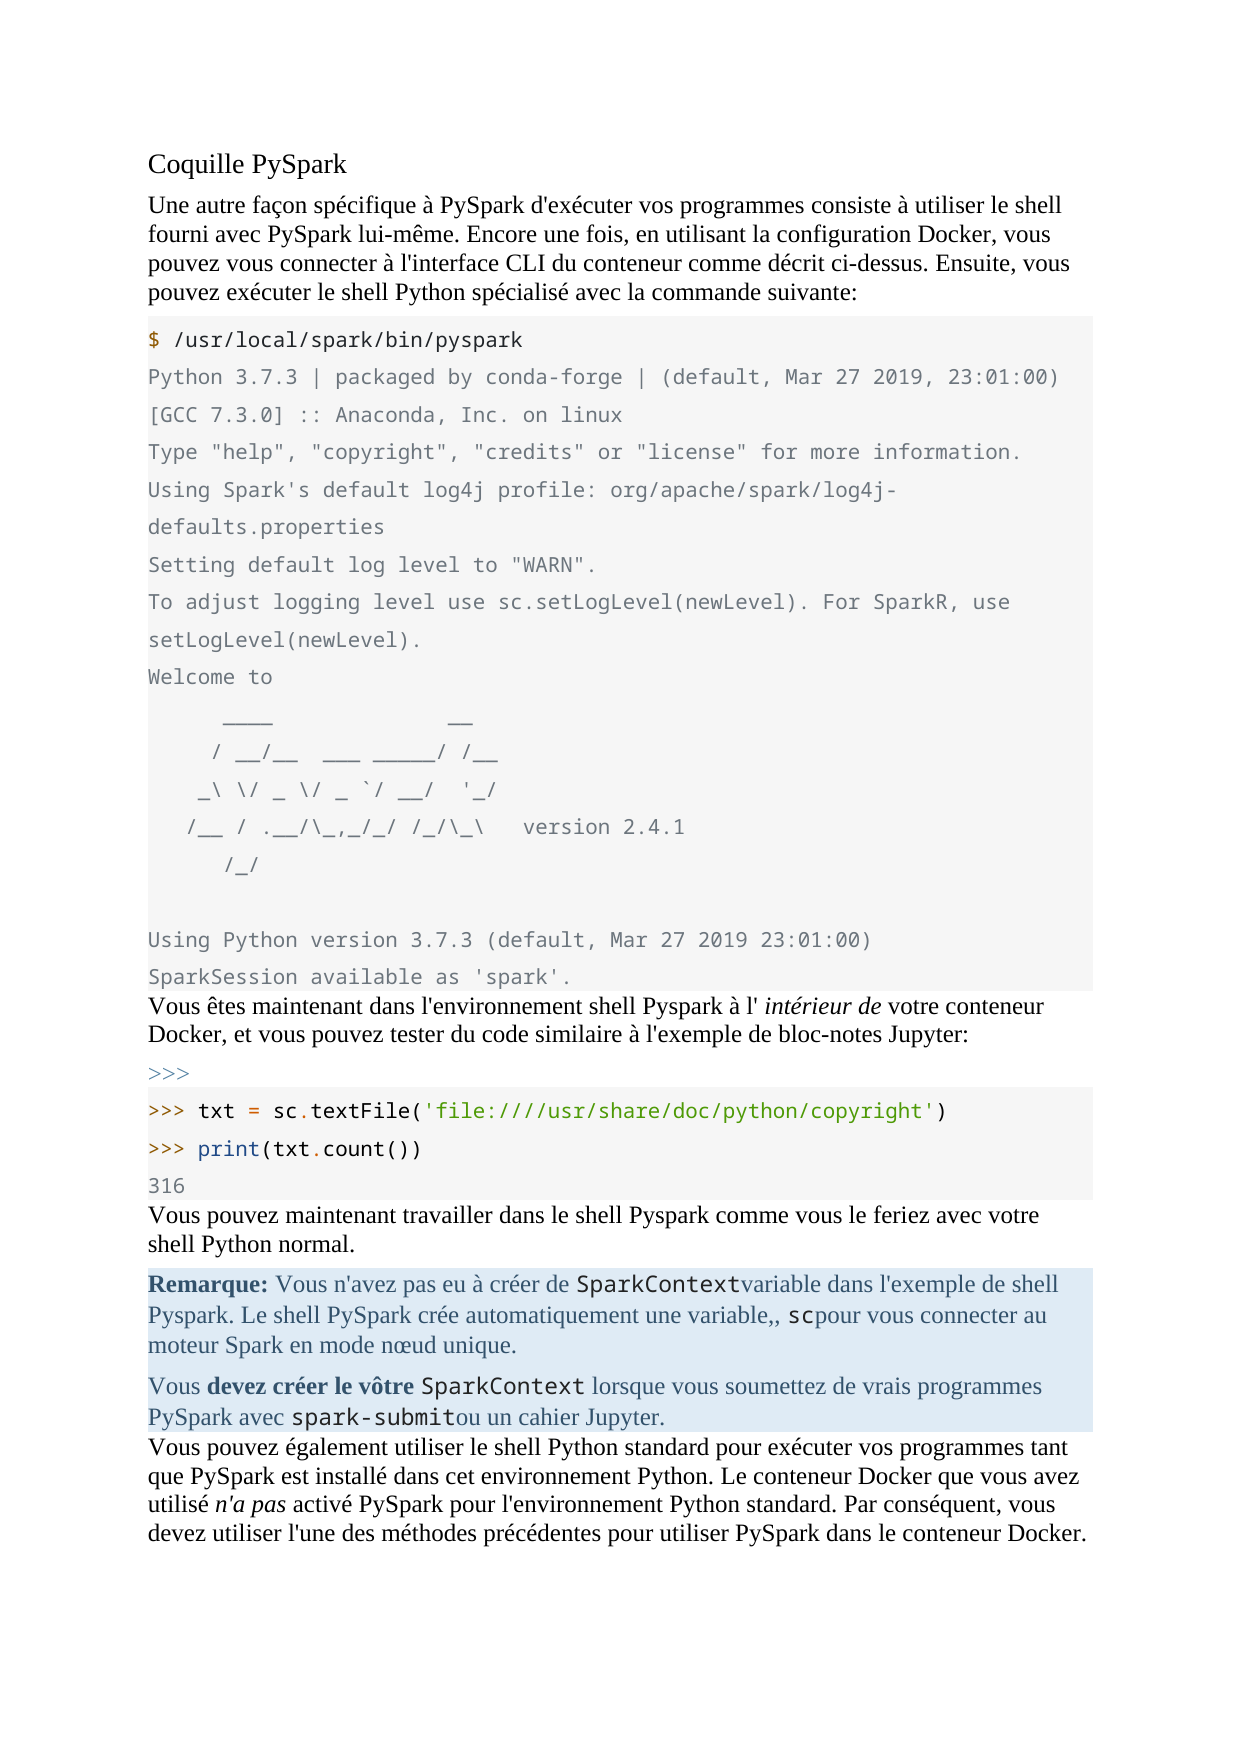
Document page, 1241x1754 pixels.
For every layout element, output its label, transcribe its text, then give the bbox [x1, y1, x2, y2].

text Welcome to [148, 653, 1093, 691]
text Using Spark's default log4j profile: org/apache/spark/log4j-defaults.properties [148, 466, 1093, 541]
text / __/__ ___ _____/ /__ [148, 728, 1093, 766]
text _\ \/ _ \/ _ `/ __/ '_/ [148, 766, 1093, 803]
text $ /usr/local/spark/bin/pyspark [148, 316, 1093, 353]
text Vous pouvez également utiliser le shell Python standard pour exécuter vos programmes tant que PySpark est installé dans cet environnement Python. Le conteneur Docker que vous avez utilisé n'a pas activé PySpark pour l'environnement Python standard. Par conséquent, vous devez utiliser l'une des méthodes précédentes pour utiliser PySpark dans le conteneur Docker. [148, 1432, 1093, 1547]
text Vous pouvez maintenant travailler dans le shell Pyspark comme vous le feriez avec votre shell Python normal. [148, 1200, 1093, 1257]
text To adjust logging level use sc.setLogLevel(newLevel). For SparkR, use setLogLevel(newLevel). [148, 578, 1093, 653]
text ____ __ [148, 691, 1093, 728]
text Vous êtes maintenant dans l'environnement shell Pyspark à l' intérieur de votre conteneur Docker, et vous pouvez tester du code similaire à l'exemple de bloc-notes Jupyter: [148, 991, 1093, 1048]
text 316 [148, 1162, 1093, 1200]
subtitle Coquille PySpark [148, 148, 1093, 180]
text Type "help", "copyright", "credits" or "license" for more information. [148, 428, 1093, 466]
text [GCC 7.3.0] :: Anaconda, Inc. on linux [148, 391, 1093, 428]
text Setting default log level to "WARN". [148, 541, 1093, 578]
text /__ / .__/\_,_/_/ /_/\_\ version 2.4.1 [148, 803, 1093, 841]
text >>> [148, 1059, 1093, 1087]
text /_/ [148, 841, 1093, 878]
text SparkSession available as 'spark'. [148, 953, 1093, 991]
text Using Python version 3.7.3 (default, Mar 27 2019 23:01:00) [148, 916, 1093, 953]
text Remarque: Vous n'avez pas eu à créer de SparkContextvariable dans l'exemple de shell Pyspark. Le shell PySpark crée automatiquement une variable,, scpour vous connecter au moteur Spark en mode nœud unique. [148, 1268, 1093, 1359]
text >>> print(txt.count()) [148, 1125, 1093, 1162]
text Vous devez créer le vôtre SparkContext lorsque vous soumettez de vrais programmes PySpark avec spark-submitou un cahier Jupyter. [148, 1369, 1093, 1432]
text Python 3.7.3 | packaged by conda-forge | (default, Mar 27 2019, 23:01:00) [148, 353, 1093, 391]
text Une autre façon spécifique à PySpark d'exécuter vos programmes consiste à utiliser le shell fourni avec PySpark lui-même. Encore une fois, en utilisant la configuration Docker, vous pouvez vous connecter à l'interface CLI du conteneur comme décrit ci-dessus. Ensuite, vous pouvez exécuter le shell Python spécialisé avec la commande suivante: [148, 190, 1093, 305]
text >>> txt = sc.textFile('file:////usr/share/doc/python/copyright') [148, 1087, 1093, 1125]
